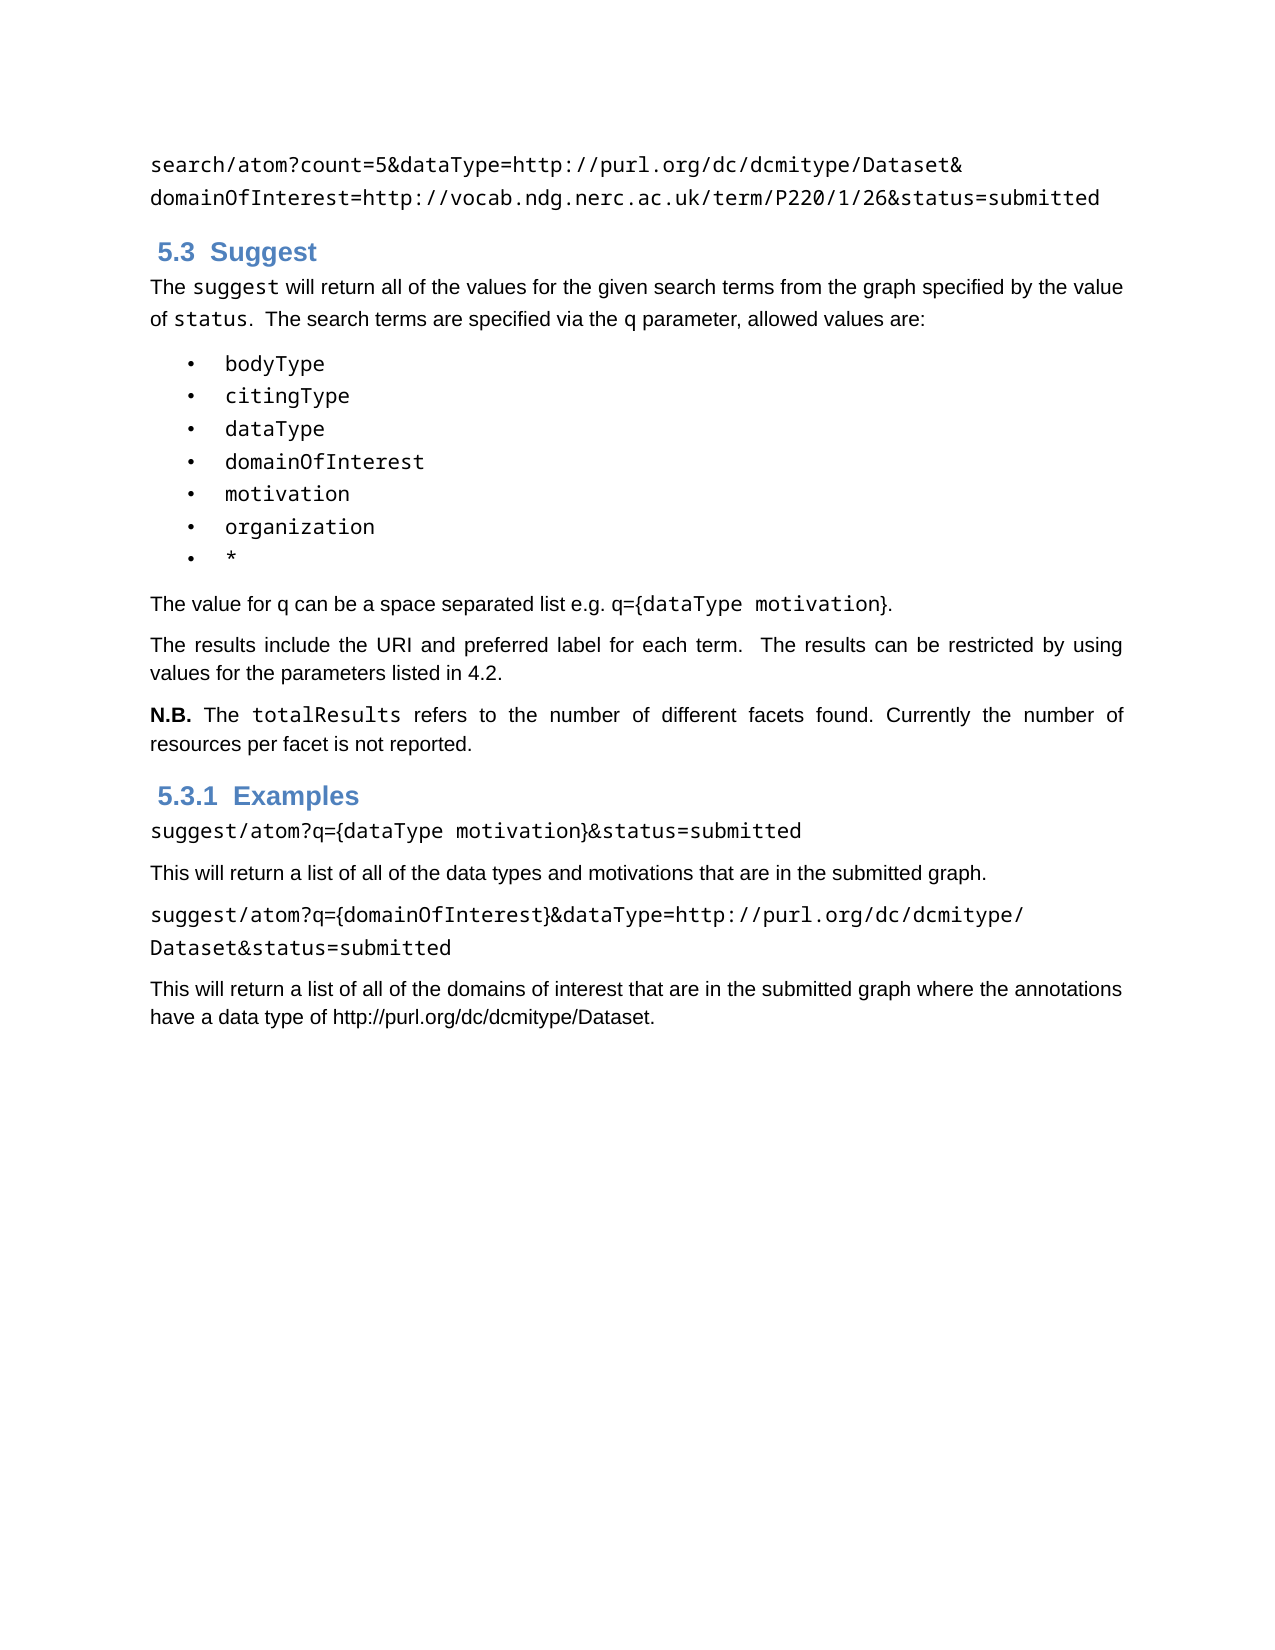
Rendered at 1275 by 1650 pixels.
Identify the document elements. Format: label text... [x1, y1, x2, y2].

subtitle Suggest [150, 236, 1125, 267]
list dataType [187, 414, 1125, 443]
text The suggest will return all of the values for the given search terms from the graph specified by the value of status. The search terms are specified via the q parameter, allowed values are: [150, 272, 1125, 333]
text This will return a list of all of the data types and motivations that are in the submitted graph. [150, 861, 1125, 885]
text suggest/atom?q={dataType motivation}&status=submitted [150, 816, 1125, 845]
text The results include the URI and preferred label for each term. The results can be restricted by using values for the parameters listed in 4.2. [150, 633, 1125, 685]
list domainOfInterest [187, 447, 1125, 475]
text N.B. The totalResults refers to the number of different facets found. Currently the number of resources per facet is not reported. [150, 700, 1125, 756]
text search/atom?count=5&dataType=http://purl.org/dc/dcmitype/Dataset& domainOfInterest=http://vocab.ndg.nerc.ac.uk/term/P220/1/26&status=submitted [150, 150, 1125, 211]
text This will return a list of all of the domains of interest that are in the submitted graph where the annotations have a data type of http://purl.org/dc/dcmitype/Dataset. [150, 977, 1125, 1028]
list motivation [187, 479, 1125, 508]
text suggest/atom?q={domainOfInterest}&dataType=http://purl.org/dc/dcmitype/Dataset&status=submitted [150, 900, 1125, 961]
list organization [187, 512, 1125, 540]
list bodyType [187, 349, 1125, 377]
subtitle Examples [150, 780, 1125, 812]
list * [187, 544, 1125, 573]
list citingType [187, 382, 1125, 410]
text The value for q can be a space separated list e.g. q={dataType motivation}. [150, 589, 1125, 617]
